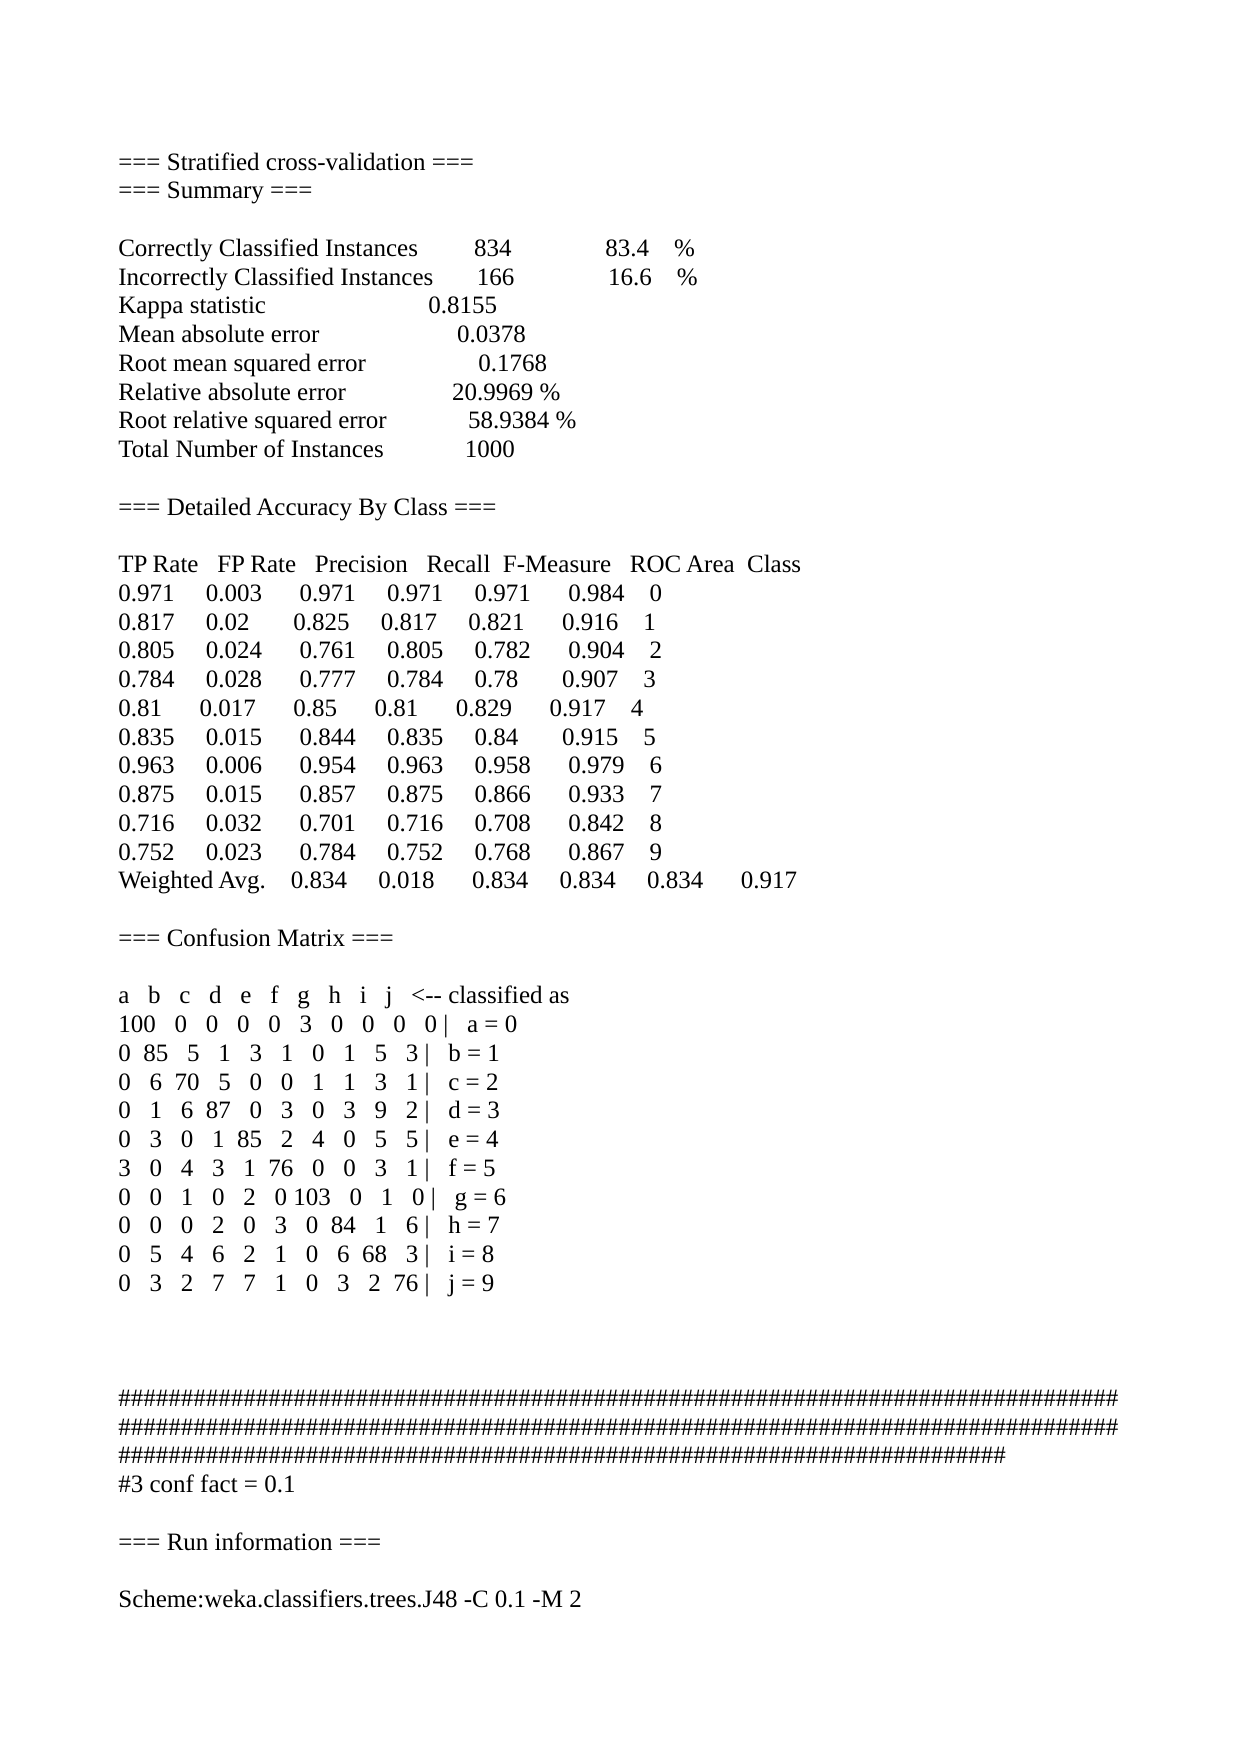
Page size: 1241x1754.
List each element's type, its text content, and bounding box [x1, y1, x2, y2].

text 0 6 70 5 0 0 1 1 3 1 | c = 2 [118, 1067, 1122, 1096]
text 0.971 0.003 0.971 0.971 0.971 0.984 0 [118, 578, 1122, 607]
text 0.835 0.015 0.844 0.835 0.84 0.915 5 [118, 722, 1122, 751]
text 100 0 0 0 0 3 0 0 0 0 | a = 0 [118, 1009, 1122, 1038]
text 0.784 0.028 0.777 0.784 0.78 0.907 3 [118, 664, 1122, 693]
text 0.817 0.02 0.825 0.817 0.821 0.916 1 [118, 607, 1122, 636]
text 0 0 1 0 2 0 103 0 1 0 | g = 6 [118, 1182, 1122, 1211]
text Scheme:weka.classifiers.trees.J48 -C 0.1 -M 2 [118, 1584, 1122, 1613]
text Root relative squared error 58.9384 % [118, 406, 1122, 434]
text 0.81 0.017 0.85 0.81 0.829 0.917 4 [118, 693, 1122, 722]
text 0 5 4 6 2 1 0 6 68 3 | i = 8 [118, 1239, 1122, 1268]
text === Detailed Accuracy By Class === [118, 492, 1122, 521]
text ####################################################################################################################################################################################################################################### [118, 1383, 1122, 1469]
text Total Number of Instances 1000 [118, 434, 1122, 463]
text 0.752 0.023 0.784 0.752 0.768 0.867 9 [118, 837, 1122, 866]
text === Run information === [118, 1527, 1122, 1556]
text 0.805 0.024 0.761 0.805 0.782 0.904 2 [118, 636, 1122, 664]
text 0.716 0.032 0.701 0.716 0.708 0.842 8 [118, 808, 1122, 837]
text Mean absolute error 0.0378 [118, 319, 1122, 348]
text 0 85 5 1 3 1 0 1 5 3 | b = 1 [118, 1038, 1122, 1067]
text 0 3 2 7 7 1 0 3 2 76 | j = 9 [118, 1268, 1122, 1297]
text 0 1 6 87 0 3 0 3 9 2 | d = 3 [118, 1096, 1122, 1124]
text === Confusion Matrix === [118, 923, 1122, 952]
text Correctly Classified Instances 834 83.4 % [118, 233, 1122, 262]
text 0.963 0.006 0.954 0.963 0.958 0.979 6 [118, 751, 1122, 779]
text 3 0 4 3 1 76 0 0 3 1 | f = 5 [118, 1153, 1122, 1182]
text Incorrectly Classified Instances 166 16.6 % [118, 262, 1122, 291]
text Relative absolute error 20.9969 % [118, 377, 1122, 406]
text 0 0 0 2 0 3 0 84 1 6 | h = 7 [118, 1211, 1122, 1239]
text === Summary === [118, 176, 1122, 204]
text Root mean squared error 0.1768 [118, 348, 1122, 377]
text #3 conf fact = 0.1 [118, 1469, 1122, 1498]
text 0.875 0.015 0.857 0.875 0.866 0.933 7 [118, 779, 1122, 808]
text Weighted Avg. 0.834 0.018 0.834 0.834 0.834 0.917 [118, 866, 1122, 894]
text TP Rate FP Rate Precision Recall F-Measure ROC Area Class [118, 549, 1122, 578]
text 0 3 0 1 85 2 4 0 5 5 | e = 4 [118, 1124, 1122, 1153]
text a b c d e f g h i j <-- classified as [118, 981, 1122, 1009]
text === Stratified cross-validation === [118, 147, 1122, 176]
text Kappa statistic 0.8155 [118, 291, 1122, 319]
